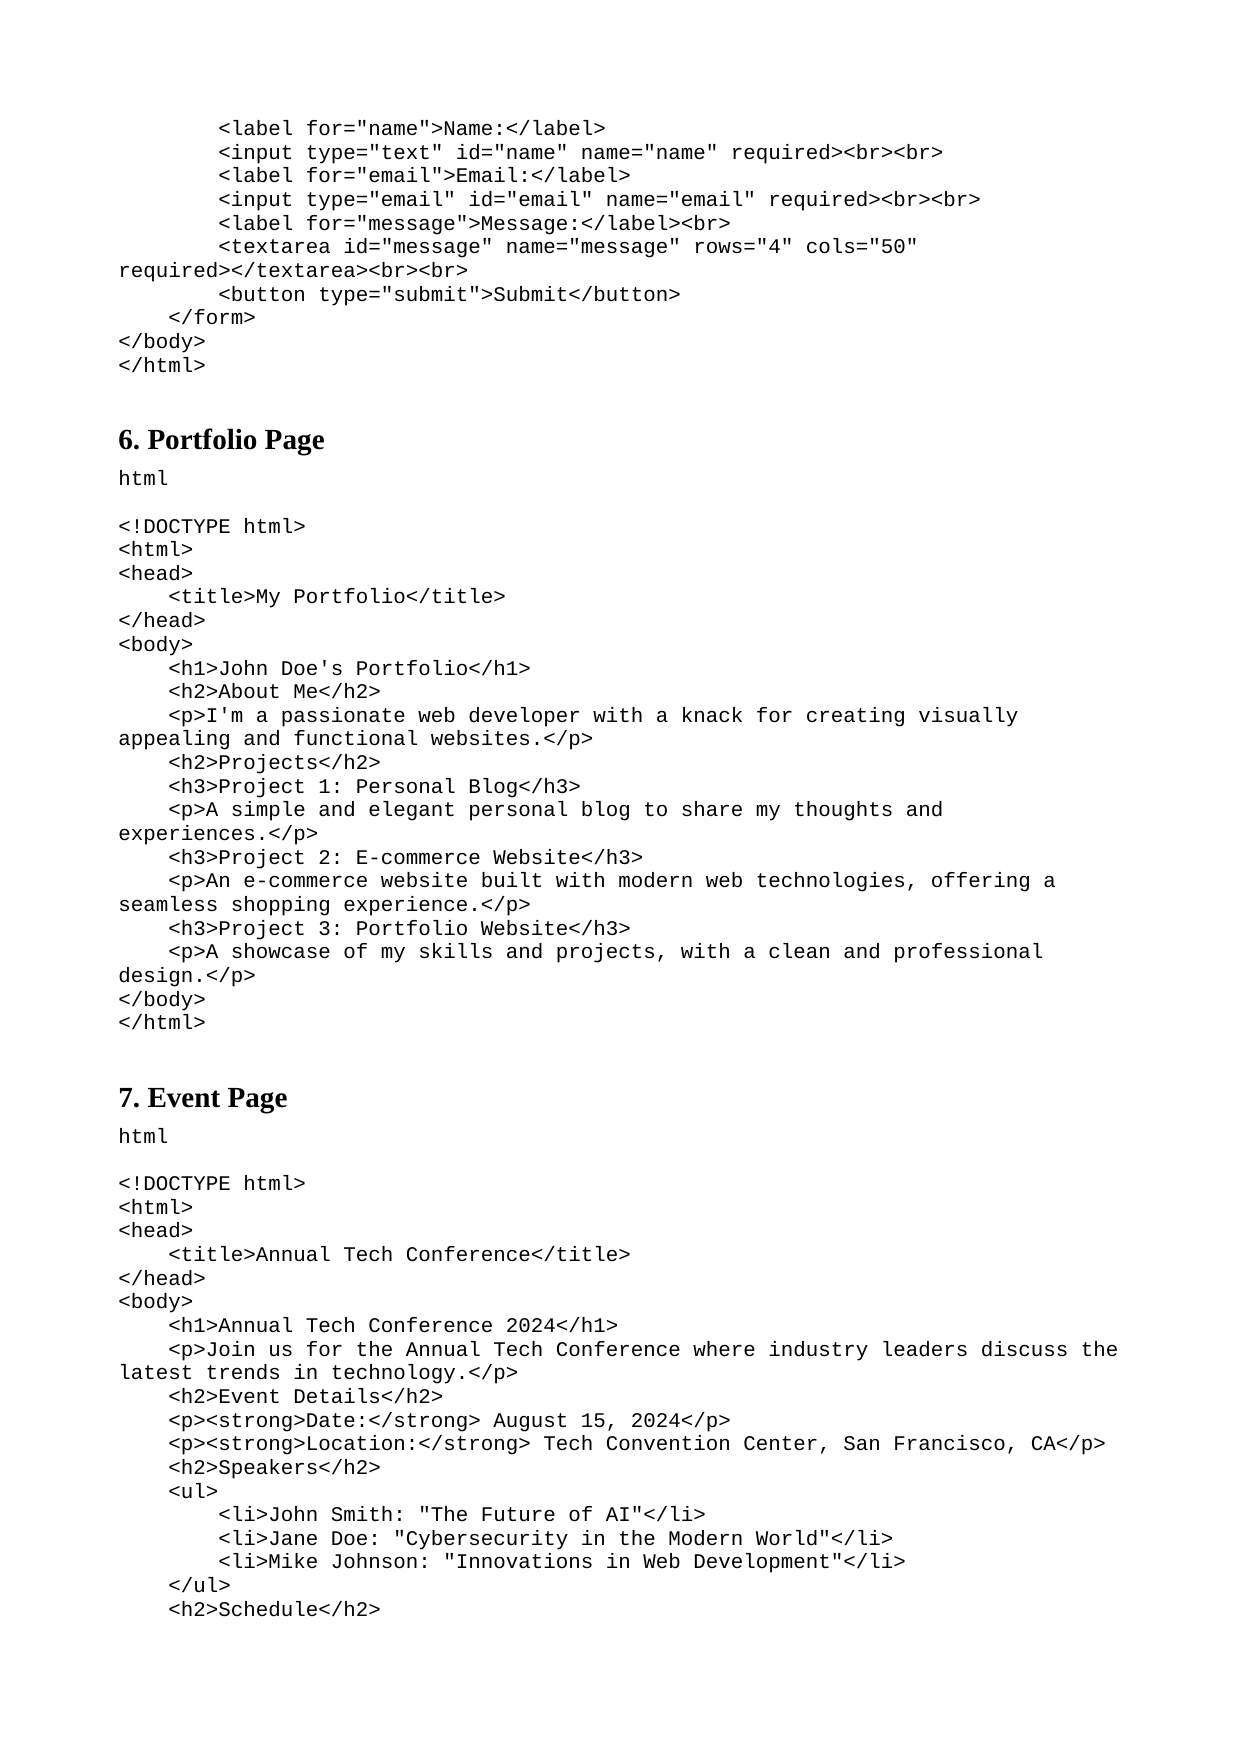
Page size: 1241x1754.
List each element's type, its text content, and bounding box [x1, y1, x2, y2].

text <li>Jane Doe: "Cybersecurity in the Modern World"</li> [118, 1528, 1122, 1552]
text </form> [118, 307, 1122, 331]
text </body> [118, 331, 1122, 354]
text </html> [118, 354, 1122, 378]
text </html> [118, 1012, 1122, 1036]
text <p>A showcase of my skills and projects, with a clean and professional design.</p> [118, 941, 1122, 988]
text <label for="name">Name:</label> [118, 118, 1122, 142]
text <!DOCTYPE html> [118, 516, 1122, 539]
text <body> [118, 634, 1122, 657]
text <h2>Event Details</h2> [118, 1386, 1122, 1410]
text <html> [118, 1197, 1122, 1221]
text <textarea id="message" name="message" rows="4" cols="50" required></textarea><br><br> [118, 236, 1122, 284]
text <label for="email">Email:</label> [118, 165, 1122, 189]
text html [118, 1126, 1122, 1149]
text </ul> [118, 1575, 1122, 1599]
text <title>My Portfolio</title> [118, 587, 1122, 610]
text </head> [118, 1268, 1122, 1291]
text <h2>Projects</h2> [118, 752, 1122, 776]
text <p><strong>Location:</strong> Tech Convention Center, San Francisco, CA</p> [118, 1433, 1122, 1457]
text <input type="text" id="name" name="name" required><br><br> [118, 142, 1122, 165]
text html [118, 468, 1122, 492]
text <p><strong>Date:</strong> August 15, 2024</p> [118, 1410, 1122, 1433]
subtitle 6. Portfolio Page [118, 422, 1122, 456]
text <li>Mike Johnson: "Innovations in Web Development"</li> [118, 1552, 1122, 1575]
text <h2>Speakers</h2> [118, 1457, 1122, 1481]
text <input type="email" id="email" name="email" required><br><br> [118, 189, 1122, 213]
text <p>An e-commerce website built with modern web technologies, offering a seamless shopping experience.</p> [118, 870, 1122, 918]
text <!DOCTYPE html> [118, 1173, 1122, 1197]
text <html> [118, 539, 1122, 563]
text <p>A simple and elegant personal blog to share my thoughts and experiences.</p> [118, 799, 1122, 847]
text <h3>Project 1: Personal Blog</h3> [118, 776, 1122, 799]
text <p>Join us for the Annual Tech Conference where industry leaders discuss the latest trends in technology.</p> [118, 1339, 1122, 1386]
text <h2>Schedule</h2> [118, 1599, 1122, 1622]
text <body> [118, 1291, 1122, 1315]
text <p>I'm a passionate web developer with a knack for creating visually appealing and functional websites.</p> [118, 705, 1122, 752]
text <h2>About Me</h2> [118, 681, 1122, 705]
text <ul> [118, 1481, 1122, 1504]
text <h3>Project 3: Portfolio Website</h3> [118, 918, 1122, 941]
text <head> [118, 1221, 1122, 1244]
text <title>Annual Tech Conference</title> [118, 1244, 1122, 1268]
text </body> [118, 988, 1122, 1012]
text <h3>Project 2: E-commerce Website</h3> [118, 847, 1122, 870]
text <li>John Smith: "The Future of AI"</li> [118, 1504, 1122, 1528]
text <button type="submit">Submit</button> [118, 284, 1122, 307]
subtitle 7. Event Page [118, 1080, 1122, 1113]
text </head> [118, 610, 1122, 634]
text <h1>Annual Tech Conference 2024</h1> [118, 1315, 1122, 1339]
text <label for="message">Message:</label><br> [118, 213, 1122, 236]
text <head> [118, 563, 1122, 587]
text <h1>John Doe's Portfolio</h1> [118, 657, 1122, 681]
